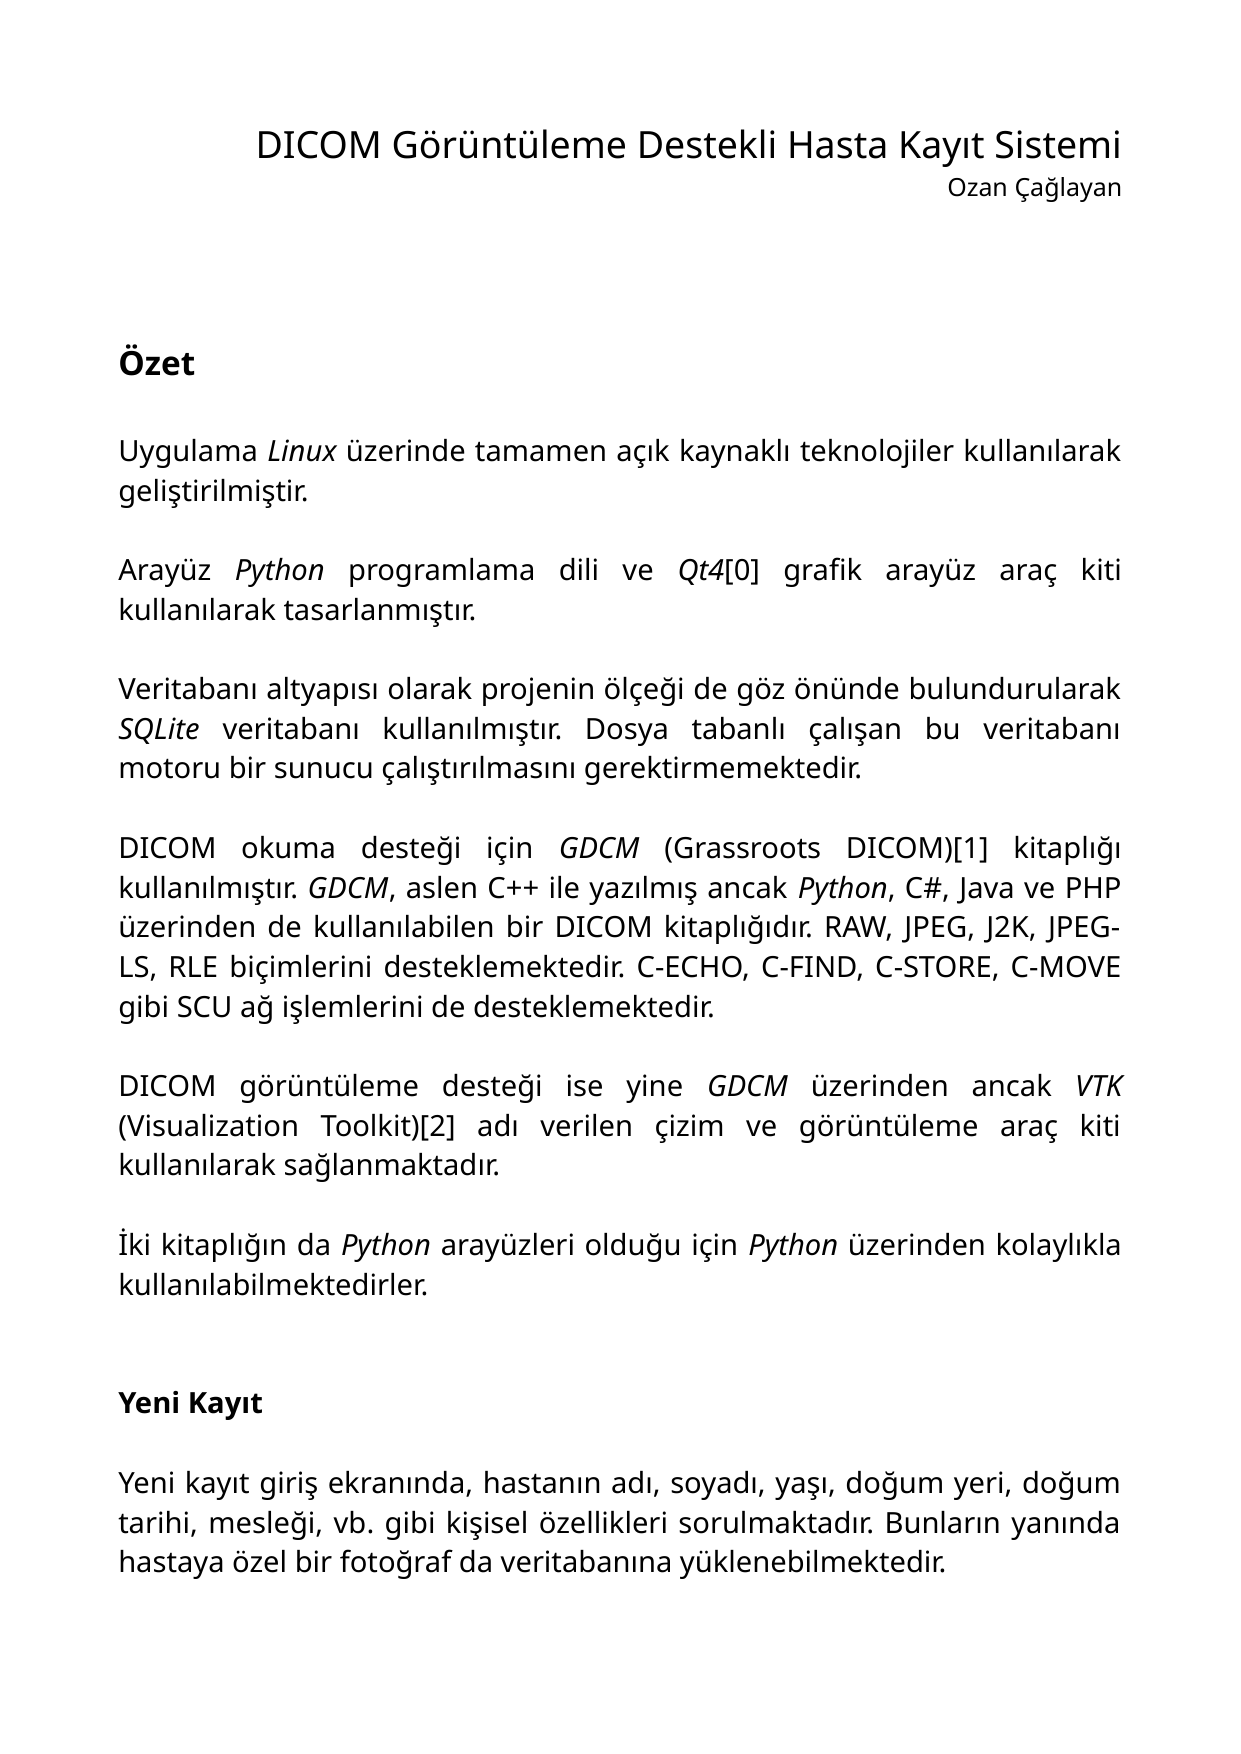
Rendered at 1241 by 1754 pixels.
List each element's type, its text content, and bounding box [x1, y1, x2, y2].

text Ozan Çağlayan [118, 169, 1122, 203]
text DICOM okuma desteği için GDCM (Grassroots DICOM)[1] kitaplığı kullanılmıştır. GDCM, aslen C++ ile yazılmış ancak Python, C#, Java ve PHP üzerinden de kullanılabilen bir DICOM kitaplığıdır. RAW, JPEG, J2K, JPEG-LS, RLE biçimlerini desteklemektedir. C-ECHO, C-FIND, C-STORE, C-MOVE gibi SCU ağ işlemlerini de desteklemektedir. [118, 827, 1122, 1026]
text Veritabanı altyapısı olarak projenin ölçeği de göz önünde bulundurularak SQLite veritabanı kullanılmıştır. Dosya tabanlı çalışan bu veritabanı motoru bir sunucu çalıştırılmasını gerektirmemektedir. [118, 668, 1122, 787]
text DICOM Görüntüleme Destekli Hasta Kayıt Sistemi [118, 118, 1122, 169]
text İki kitaplığın da Python arayüzleri olduğu için Python üzerinden kolaylıkla kullanılabilmektedirler. [118, 1224, 1122, 1303]
text Özet [118, 339, 1122, 385]
text Uygulama Linux üzerinde tamamen açık kaynaklı teknolojiler kullanılarak geliştirilmiştir. [118, 430, 1122, 510]
text Yeni Kayıt [118, 1383, 1122, 1422]
text Arayüz Python programlama dili ve Qt4[0] grafik arayüz araç kiti kullanılarak tasarlanmıştır. [118, 549, 1122, 629]
text DICOM görüntüleme desteği ise yine GDCM üzerinden ancak VTK (Visualization Toolkit)[2] adı verilen çizim ve görüntüleme araç kiti kullanılarak sağlanmaktadır. [118, 1065, 1122, 1184]
text Yeni kayıt giriş ekranında, hastanın adı, soyadı, yaşı, doğum yeri, doğum tarihi, mesleği, vb. gibi kişisel özellikleri sorulmaktadır. Bunların yanında hastaya özel bir fotoğraf da veritabanına yüklenebilmektedir. [118, 1462, 1122, 1581]
